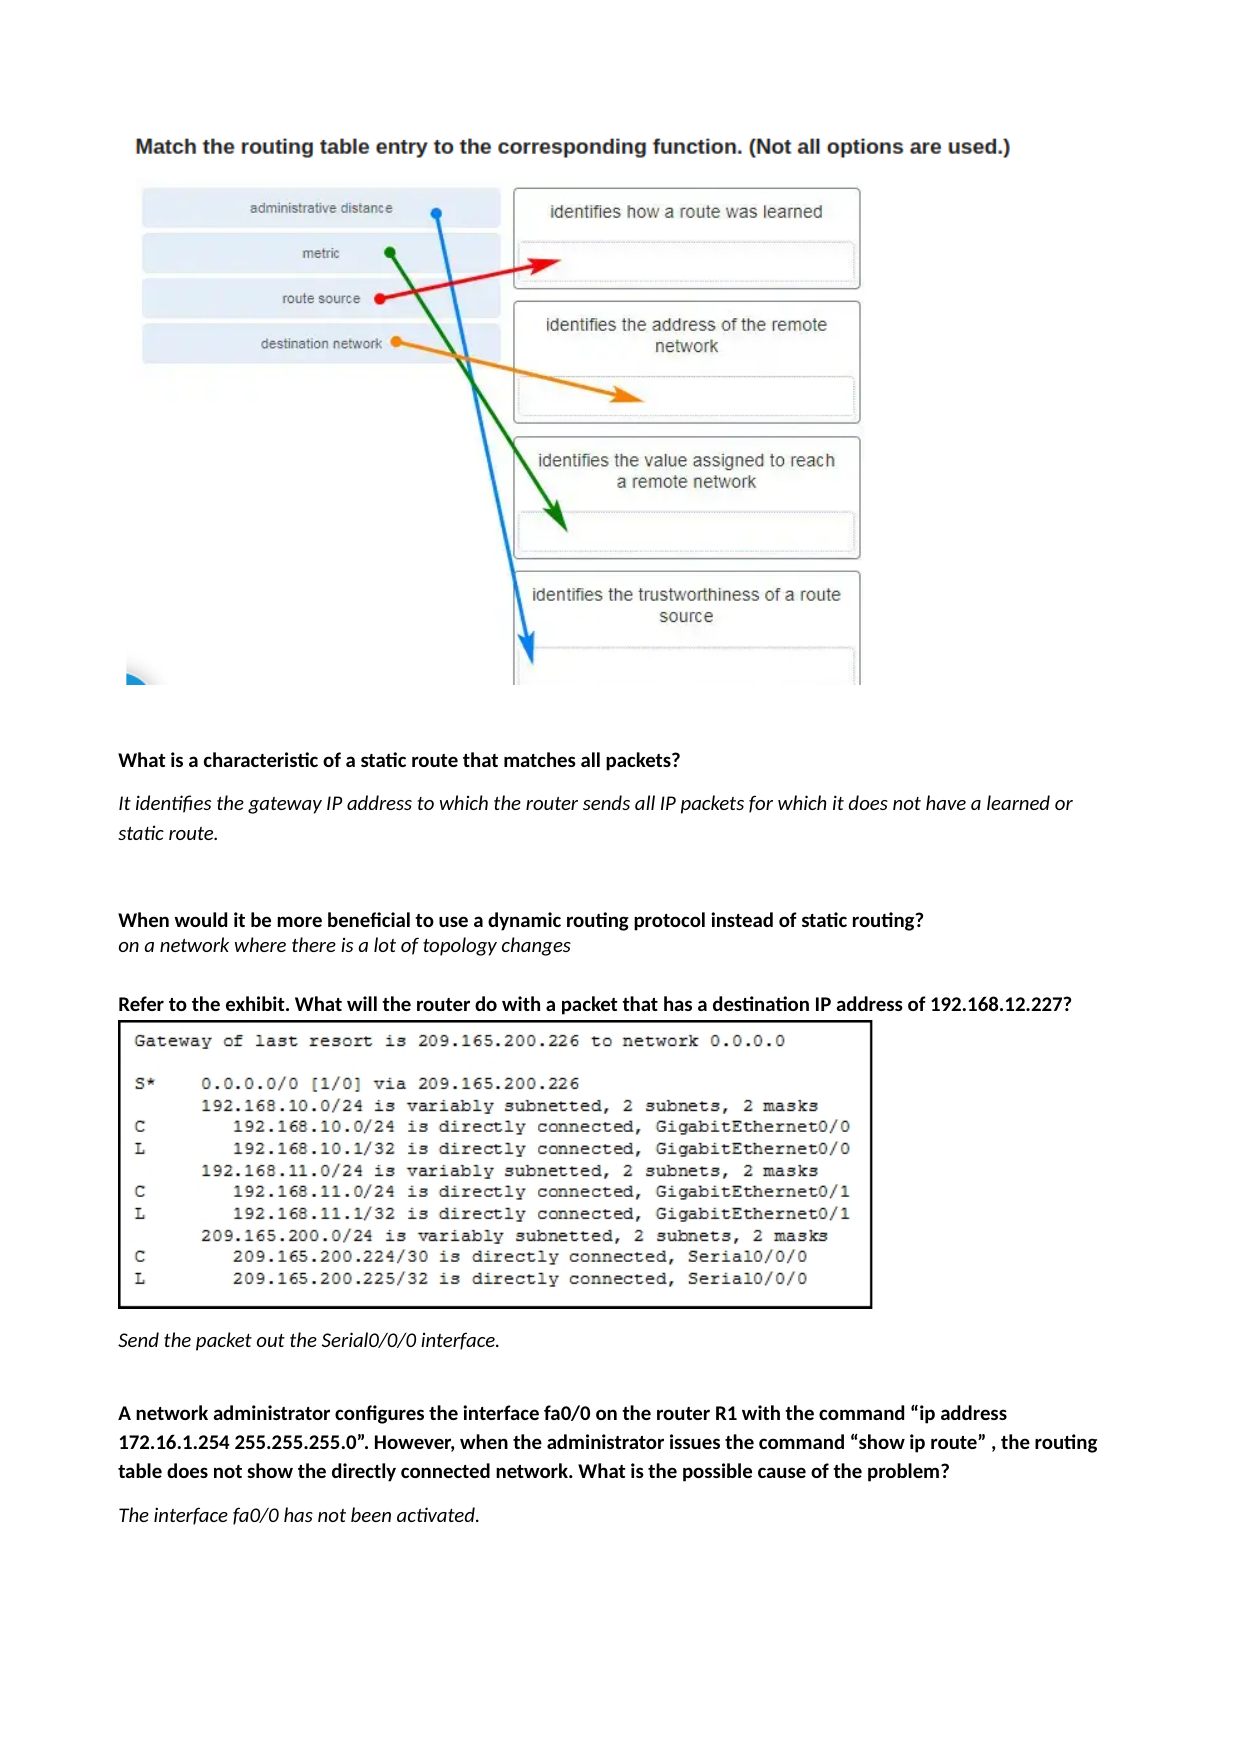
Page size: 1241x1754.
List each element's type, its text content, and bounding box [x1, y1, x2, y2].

text What is a characteristic of a static route that matches all packets? [118, 118, 1122, 772]
text A network administrator configures the interface fa0/0 on the router R1 with the command “ip address 172.16.1.254 255.255.255.0”. However, when the administrator issues the command “show ip route” , the routing table does not show the directly connected network. What is the possible cause of the problem? [118, 1371, 1122, 1484]
text on a network where there is a lot of topology changes Refer to the exhibit. What will the router do with a packet that has a destination IP address of 192.168.12.227? [118, 933, 1122, 1309]
text Send the packet out the Serial0/0/0 interface. [118, 1327, 1122, 1353]
picture [118, 1020, 873, 1309]
text When would it be more beneficial to use a dynamic routing protocol instead of static routing? [118, 907, 1122, 933]
text It identifies the gateway IP address to which the router sends all IP packets for which it does not have a learned or static route. [118, 791, 1122, 845]
text The interface fa0/0 has not been activated. [118, 1502, 1122, 1528]
picture [126, 126, 1030, 685]
